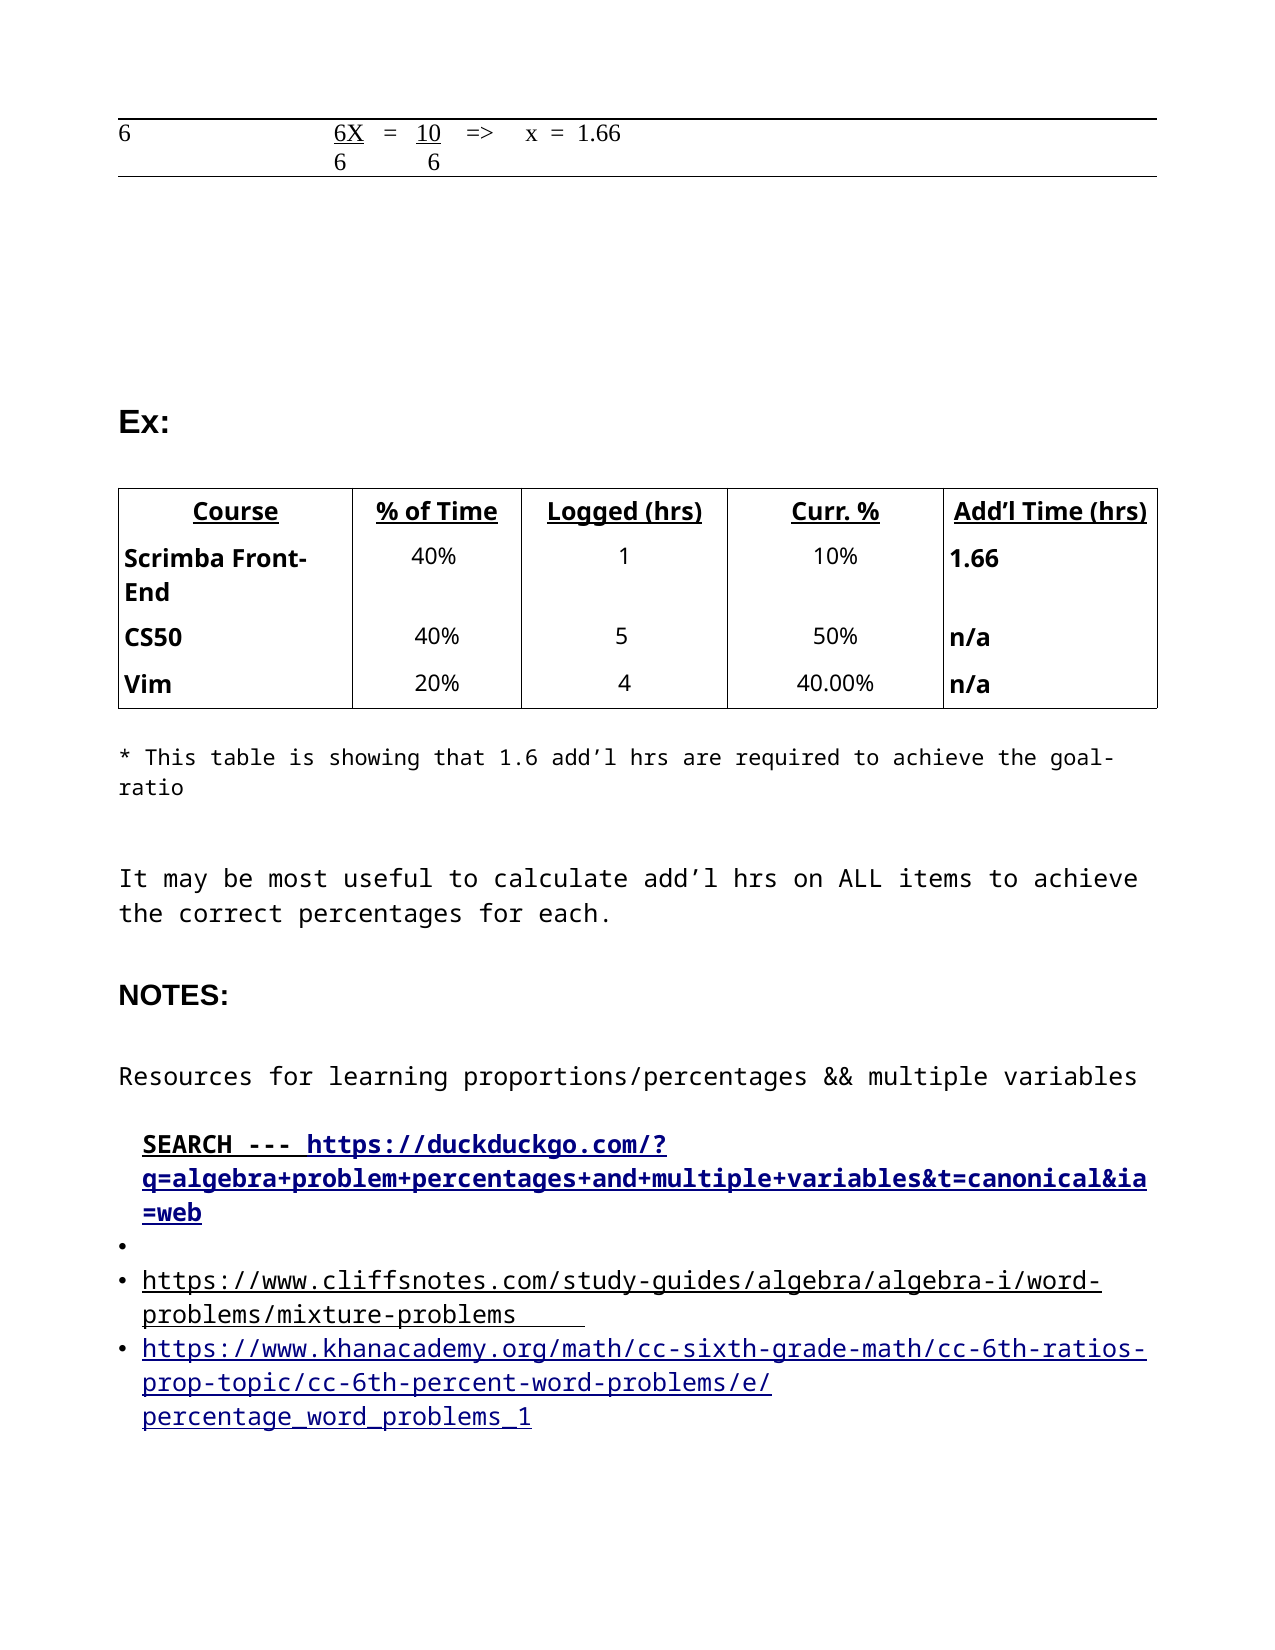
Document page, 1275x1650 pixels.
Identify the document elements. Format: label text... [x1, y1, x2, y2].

table_cell 6 [118, 120, 296, 176]
text * This table is showing that 1.6 add’l hrs are required to achieve the goal-ratio [118, 742, 1157, 802]
table_cell n/a [944, 614, 1157, 661]
table_cell 10% [728, 535, 943, 614]
table_header Logged (hrs) [522, 489, 727, 534]
table_cell 20% [353, 661, 521, 708]
table_cell 4 [522, 661, 727, 708]
table_cell 1 [522, 535, 727, 614]
table_cell 40.00% [728, 661, 943, 708]
table_cell 50% [728, 614, 943, 661]
table_cell 40% [353, 614, 521, 661]
table_cell Vim [119, 661, 352, 708]
list SEARCH --- https://duckduckgo.com/?q=algebra+problem+percentages+and+multiple+variables&t=canonical&ia=web [118, 1126, 1157, 1228]
table_cell 5 [522, 614, 727, 661]
table_cell CS50 [119, 614, 352, 661]
subtitle Ex: [118, 402, 1157, 441]
subtitle NOTES: [118, 978, 1157, 1012]
text Resources for learning proportions/percentages && multiple variables [118, 1058, 1157, 1092]
table_header Curr. % [728, 489, 943, 534]
list https://www.khanacademy.org/math/cc-sixth-grade-math/cc-6th-ratios-prop-topic/cc-6th-percent-word-problems/e/percentage_word_problems_1 [118, 1331, 1157, 1433]
table_cell n/a [944, 661, 1157, 708]
table_cell 1.66 [944, 535, 1157, 614]
table_cell Scrimba Front-End [119, 535, 352, 614]
table_cell 40% [353, 535, 521, 614]
table_cell 6X = 10 => x = 1.66 6 6 [296, 120, 1157, 176]
table_header Course [119, 489, 352, 534]
list https://www.cliffsnotes.com/study-guides/algebra/algebra-i/word-problems/mixture-problems [118, 1263, 1157, 1331]
text It may be most useful to calculate add’l hrs on ALL items to achieve the correct percentages for each. [118, 861, 1157, 929]
table_header Add’l Time (hrs) [944, 489, 1157, 534]
table_header % of Time [353, 489, 521, 534]
